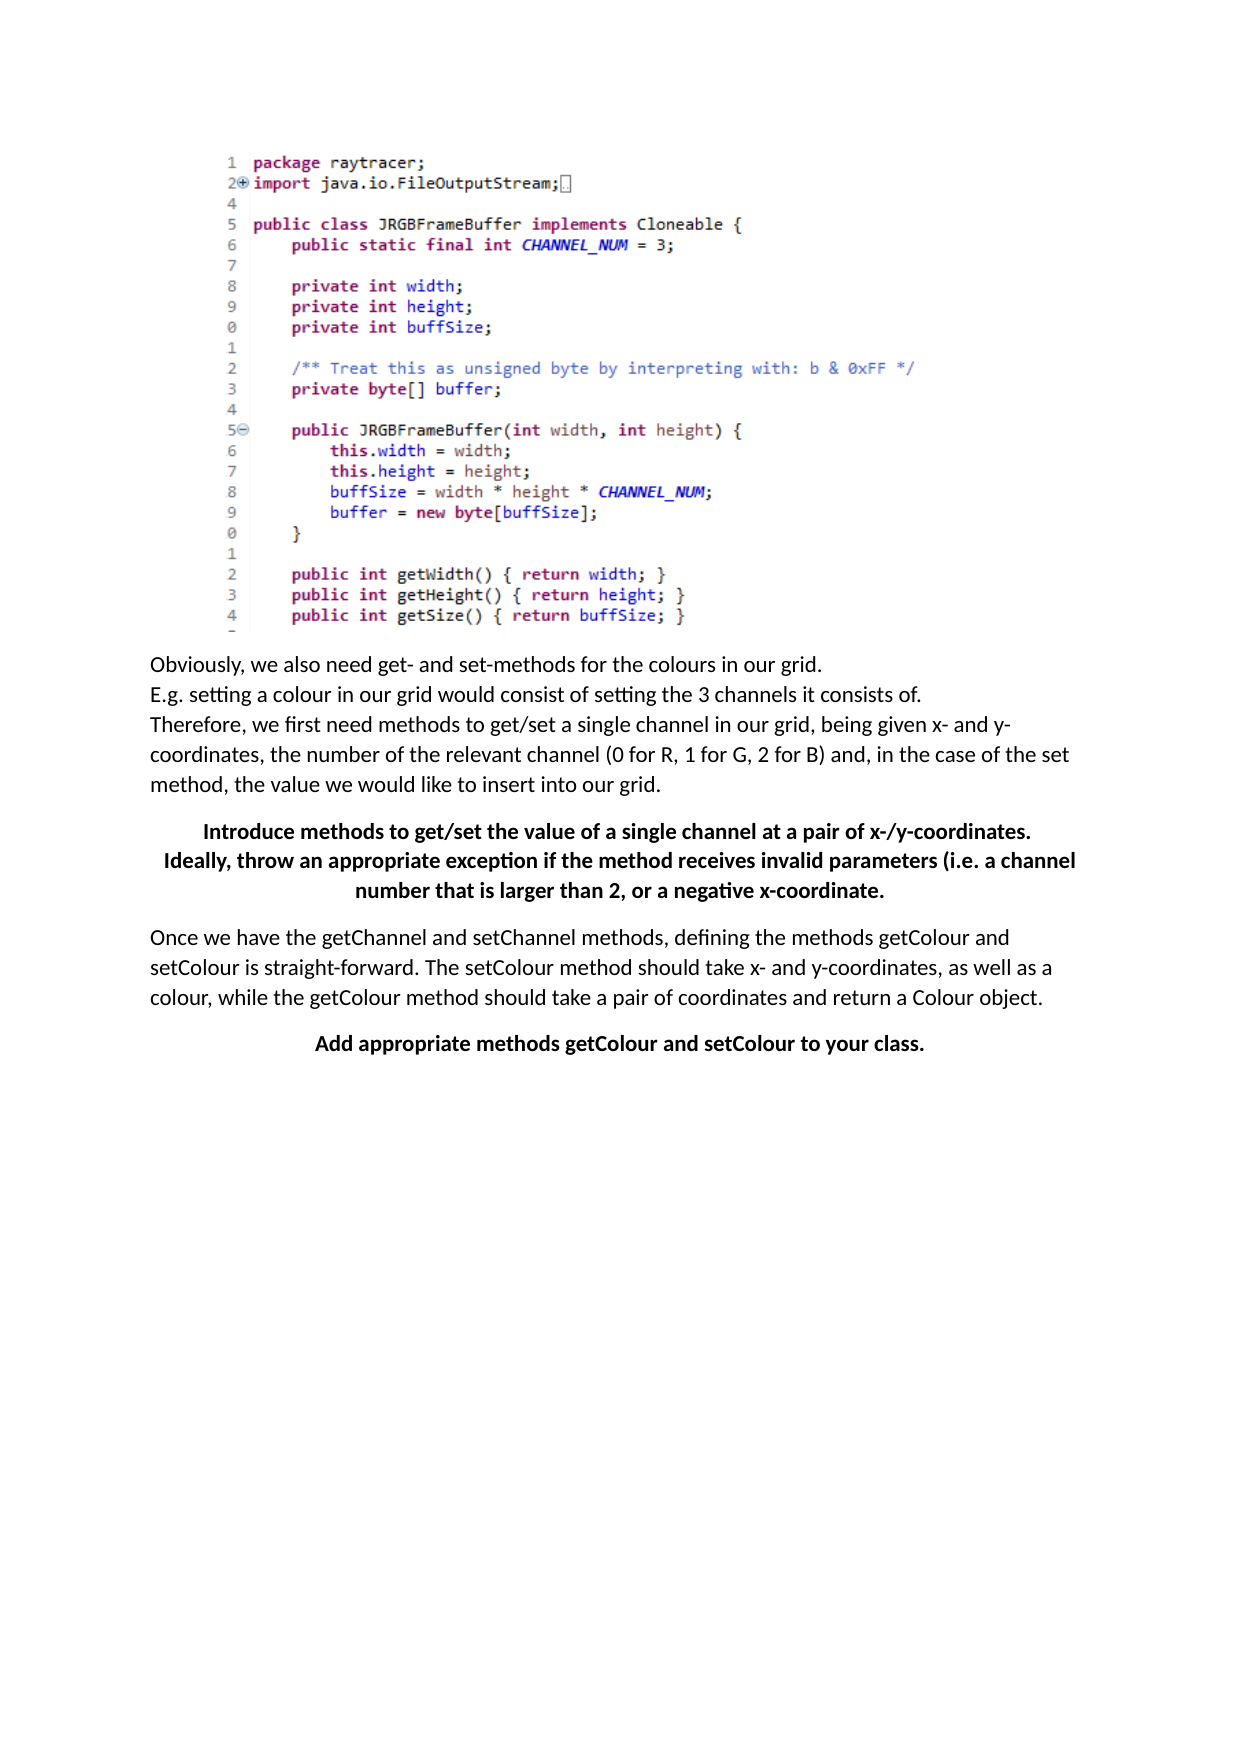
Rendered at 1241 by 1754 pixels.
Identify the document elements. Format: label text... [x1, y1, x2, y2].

text Obviously, we also need get- and set-methods for the colours in our grid. E.g. setting a colour in our grid would consist of setting the 3 channels it consists of. Therefore, we first need methods to get/set a single channel in our grid, being given x- and y-coordinates, the number of the relevant channel (0 for R, 1 for G, 2 for B) and, in the case of the set method, the value we would like to insert into our grid. [150, 651, 1090, 798]
text Introduce methods to get/set the value of a single channel at a pair of x-/y-coordinates. Ideally, throw an appropriate exception if the method receives invalid parameters (i.e. a channel number that is larger than 2, or a negative x-coordinate. [150, 817, 1090, 904]
picture [226, 150, 1014, 632]
text Once we have the getChannel and setChannel methods, defining the methods getColour and setColour is straight-forward. The setColour method should take x- and y-coordinates, as well as a colour, while the getColour method should take a pair of coordinates and return a Colour object. [150, 923, 1090, 1011]
text Add appropriate methods getColour and setColour to your class. [150, 1029, 1090, 1057]
